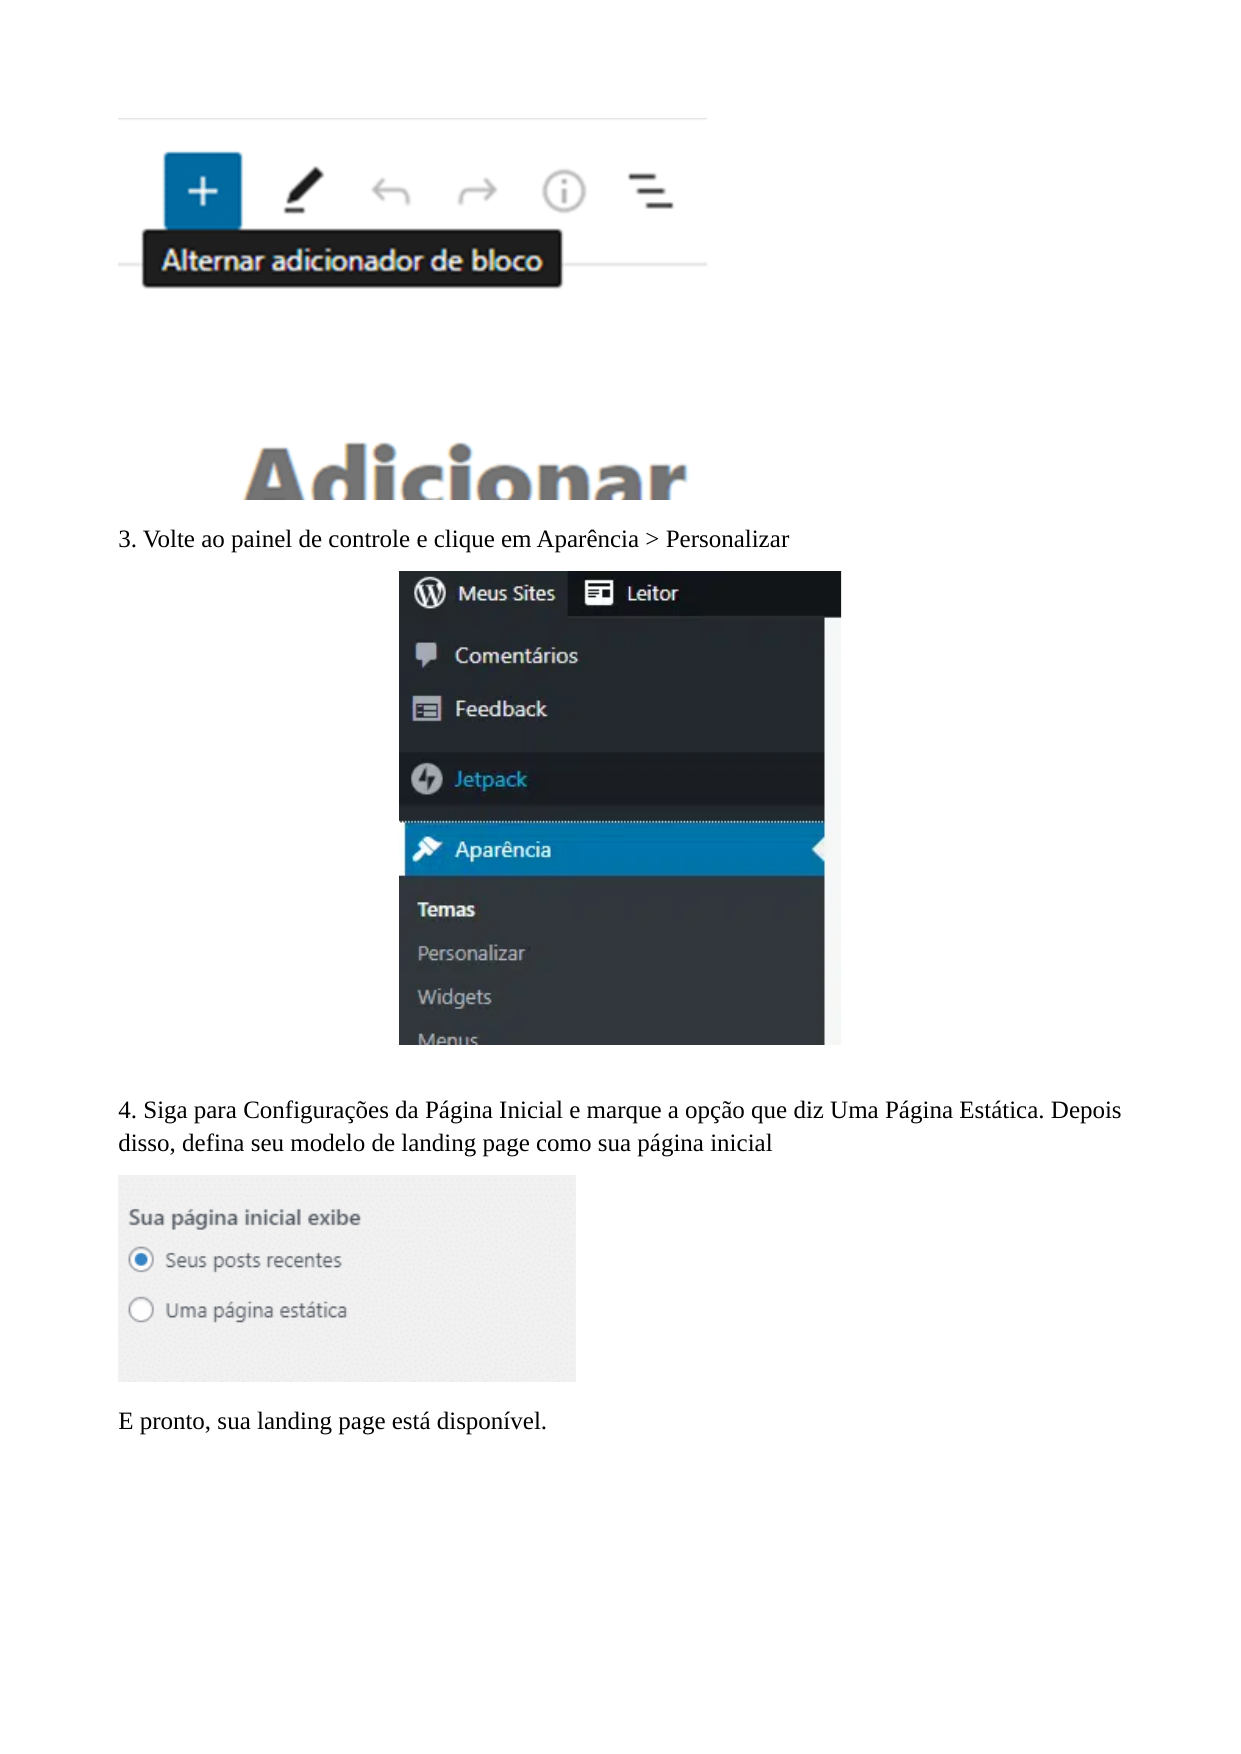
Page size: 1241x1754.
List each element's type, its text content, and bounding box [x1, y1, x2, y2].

picture [399, 571, 842, 1045]
text 4. Siga para Configurações da Página Inicial e marque a opção que diz Uma Página Estática. Depois disso, defina seu modelo de landing page como sua página inicial [118, 1095, 1122, 1157]
text 3. Volte ao painel de controle e clique em Aparência > Personalizar [118, 524, 1122, 552]
picture [118, 1175, 576, 1382]
picture [118, 118, 723, 500]
text E pronto, sua landing page está disponível. [118, 1406, 1122, 1435]
